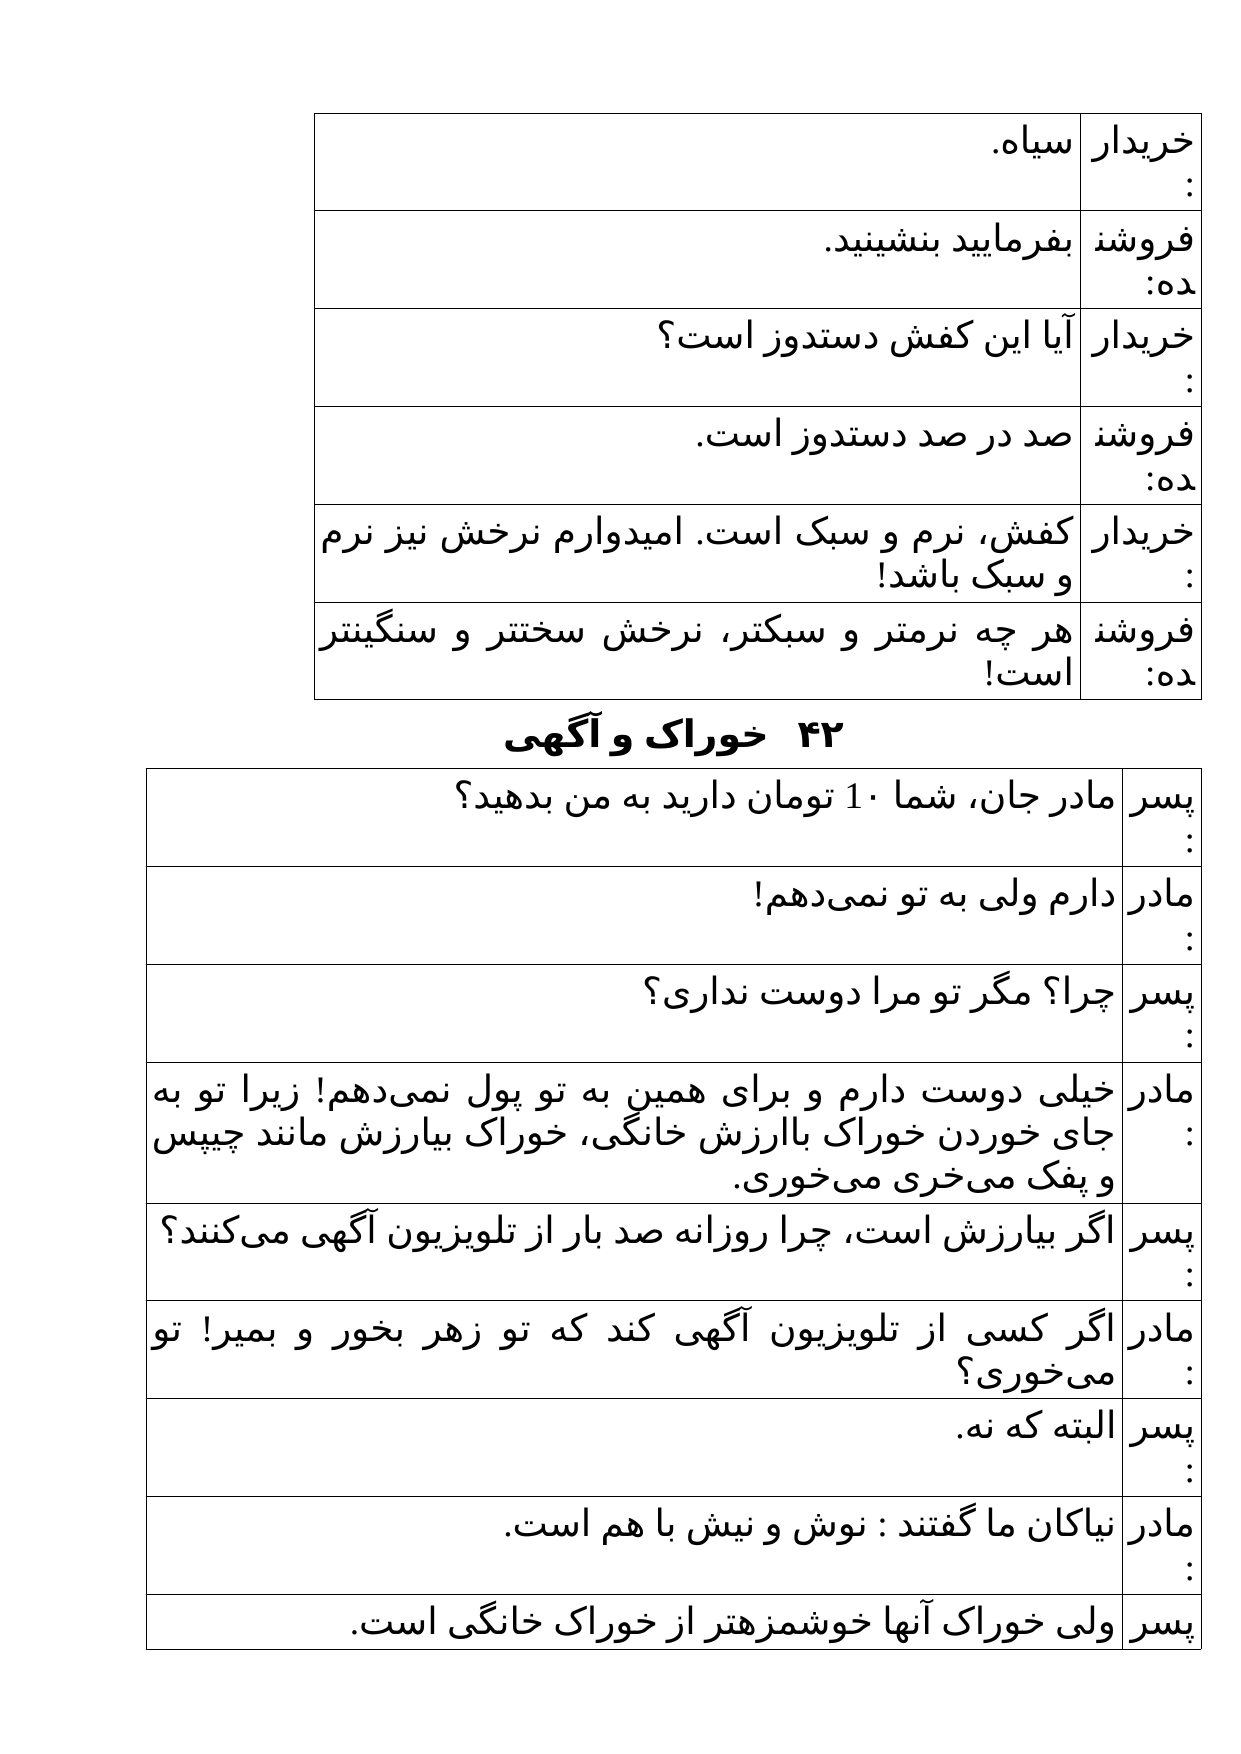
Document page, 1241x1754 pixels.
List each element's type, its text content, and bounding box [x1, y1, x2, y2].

table_cell پسر [1123, 1595, 1201, 1648]
table_cell آیا این کفش دستدوز است؟ [315, 309, 1080, 406]
table_cell خریدار: [1081, 505, 1201, 602]
table_cell صد در صد دستدوز است. [315, 407, 1080, 504]
table_cell مادر: [1123, 867, 1201, 964]
table_cell فروشنده: [1081, 407, 1201, 504]
table_header پسر: [1123, 769, 1201, 866]
table_cell پسر: [1123, 1204, 1201, 1300]
table_header مادر جان، شما 1۰ تومان دارید به من بدهید؟ [147, 769, 1122, 866]
table_cell فروشنده: [1081, 603, 1201, 699]
table_cell فروشنده: [1081, 211, 1201, 308]
table_cell خریدار: [1081, 309, 1201, 406]
subtitle خوراک و آگهی [146, 712, 1201, 756]
table_cell مادر: [1123, 1063, 1201, 1202]
table_cell کفش، نرم و سبک است. امیدوارم نرخش نیز نرم و سبک باشد! [315, 505, 1080, 602]
table_cell خیلی دوست دارم و برای همین به تو پول نمی‌دهم! زیرا تو به جای خوردن خوراک باارزش خانگی، خوراک بیارزش مانند چیپس و پفک می‌خری می‌خوری. [147, 1063, 1122, 1202]
table_cell خریدار: [1081, 114, 1201, 210]
table_cell ولی خوراک آنها خوشمزهتر از خوراک خانگی است. [147, 1595, 1122, 1648]
table_cell اگر بیارزش است، چرا روزانه صد بار از تلویزیون آگهی می‌کنند؟ [147, 1204, 1122, 1300]
table_cell مادر: [1123, 1301, 1201, 1398]
table_cell بفرمایید بنشینید. [315, 211, 1080, 308]
table_cell مادر: [1123, 1497, 1201, 1594]
table_cell اگر کسی از تلویزیون آگهی کند که تو زهر بخور و بمیر! تو می‌خوری؟ [147, 1301, 1122, 1398]
table_cell چرا؟ مگر تو مرا دوست نداری؟ [147, 965, 1122, 1062]
table_cell سیاه. [315, 114, 1080, 210]
table_cell دارم ولی به تو نمی‌دهم! [147, 867, 1122, 964]
table_cell نیاکان ما گفتند : نوش و نیش با هم است. [147, 1497, 1122, 1594]
table_cell البته که نه. [147, 1399, 1122, 1496]
table_cell پسر: [1123, 1399, 1201, 1496]
table_cell پسر: [1123, 965, 1201, 1062]
table_cell هر چه نرمتر و سبکتر، نرخش سختتر و سنگینتر است! [315, 603, 1080, 699]
